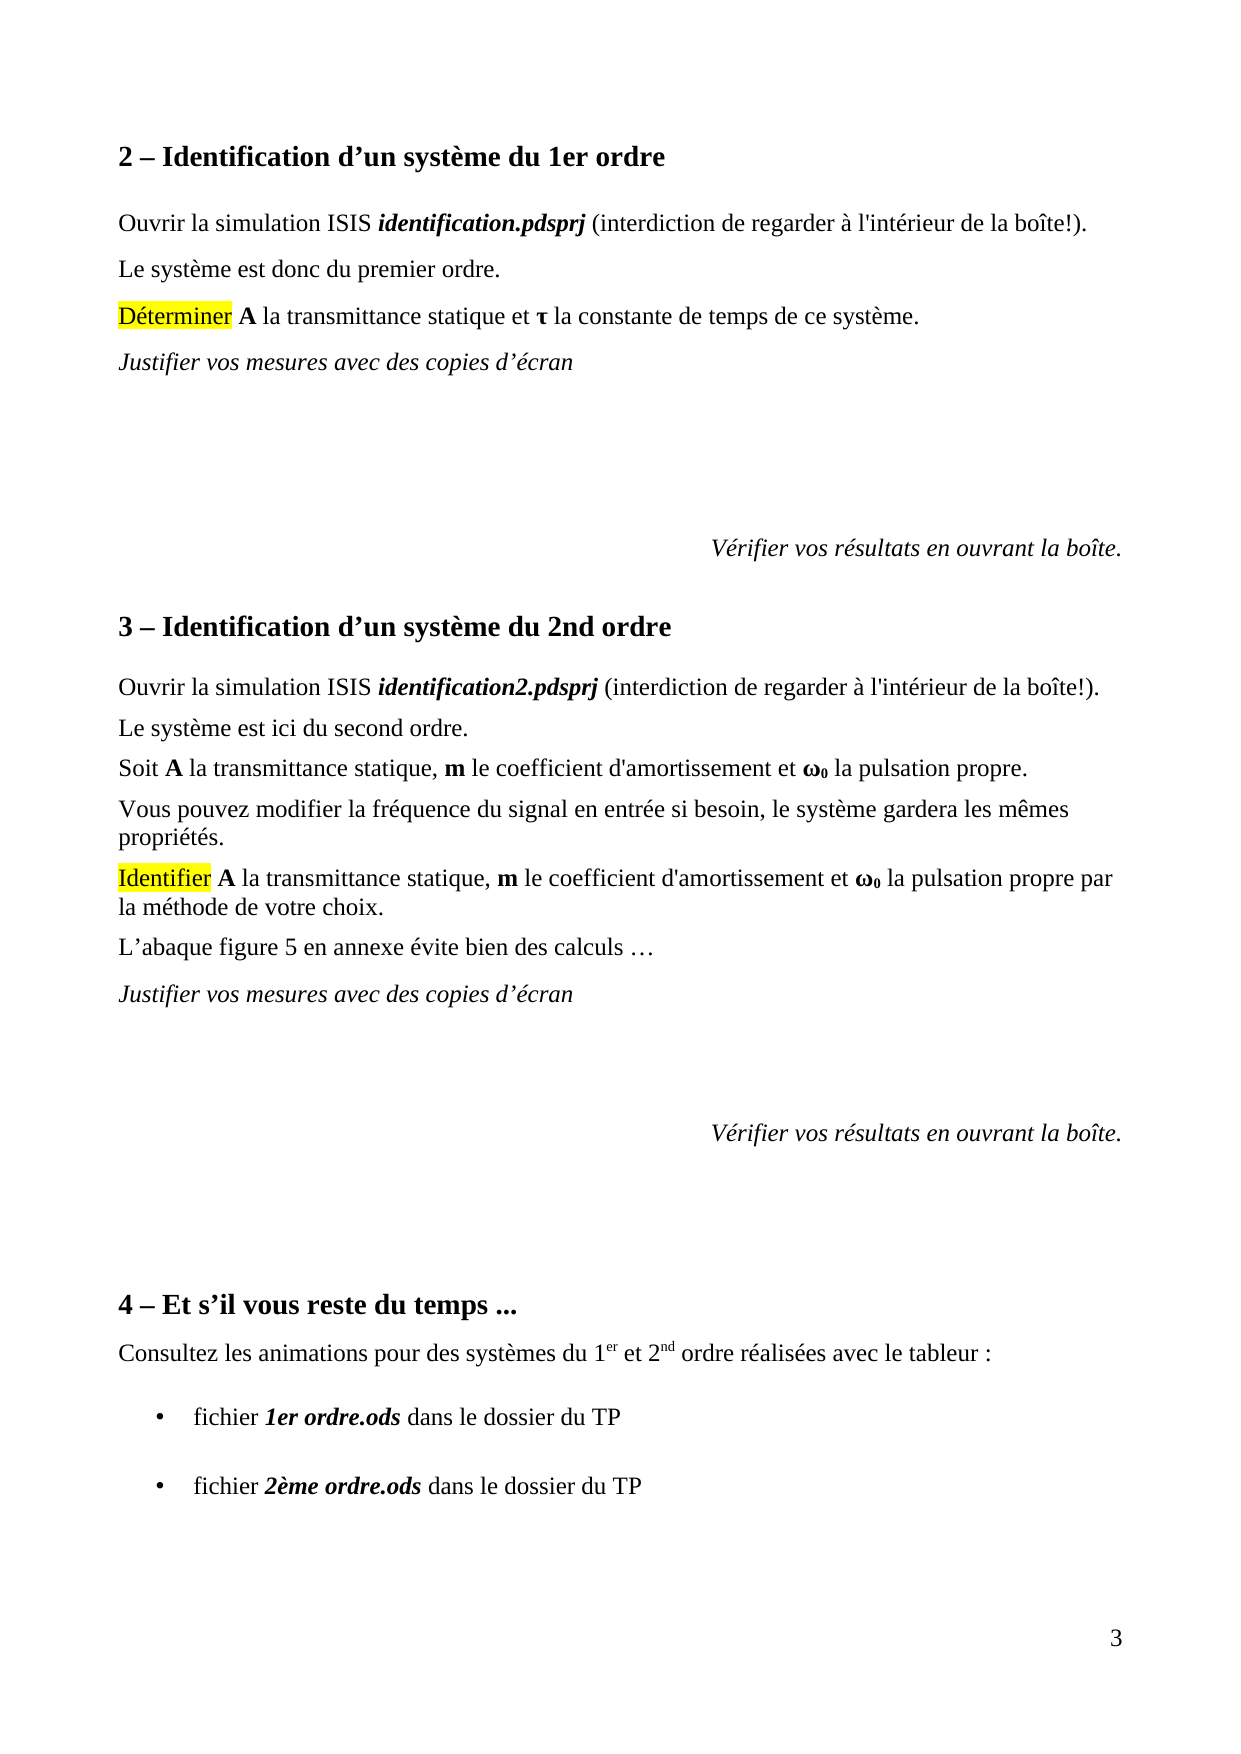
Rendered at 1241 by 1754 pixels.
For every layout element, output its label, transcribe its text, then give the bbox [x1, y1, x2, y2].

text Vérifier vos résultats en ouvrant la boîte. [115, 530, 1125, 562]
text Déterminer A la transmittance statique et τ la constante de temps de ce système. [115, 298, 1125, 329]
text Ouvrir la simulation ISIS identification2.pdsprj (interdiction de regarder à l'intérieur de la boîte!). [115, 669, 1125, 701]
subtitle 2 – Identification d’un système du 1er ordre [115, 136, 1125, 172]
text Le système est donc du premier ordre. [115, 251, 1125, 283]
text Vérifier vos résultats en ouvrant la boîte. [115, 1115, 1125, 1147]
subtitle 4 – Et s’il vous reste du temps ... [115, 1284, 1125, 1321]
text Le système est ici du second ordre. [115, 710, 1125, 741]
list fichier 2ème ordre.ods dans le dossier du TP [153, 1468, 1125, 1502]
text Justifier vos mesures avec des copies d’écran [115, 976, 1125, 1007]
list Consultez les animations pour des systèmes du 1er et 2nd ordre réalisées avec le tableur : [115, 1335, 1125, 1367]
text L’abaque figure 5 en annexe évite bien des calculs … [115, 929, 1125, 961]
subtitle 3 – Identification d’un système du 2nd ordre [115, 606, 1125, 643]
list fichier 1er ordre.ods dans le dossier du TP [153, 1399, 1125, 1433]
text Vous pouvez modifier la fréquence du signal en entrée si besoin, le système gardera les mêmes propriétés. [115, 791, 1125, 851]
text Soit A la transmittance statique, m le coefficient d'amortissement et ω0 la pulsation propre. [115, 750, 1125, 782]
text Justifier vos mesures avec des copies d’écran [115, 344, 1125, 376]
text Ouvrir la simulation ISIS identification.pdsprj (interdiction de regarder à l'intérieur de la boîte!). [115, 205, 1125, 237]
text Identifier A la transmittance statique, m le coefficient d'amortissement et ω0 la pulsation propre par la méthode de votre choix. [115, 860, 1125, 920]
